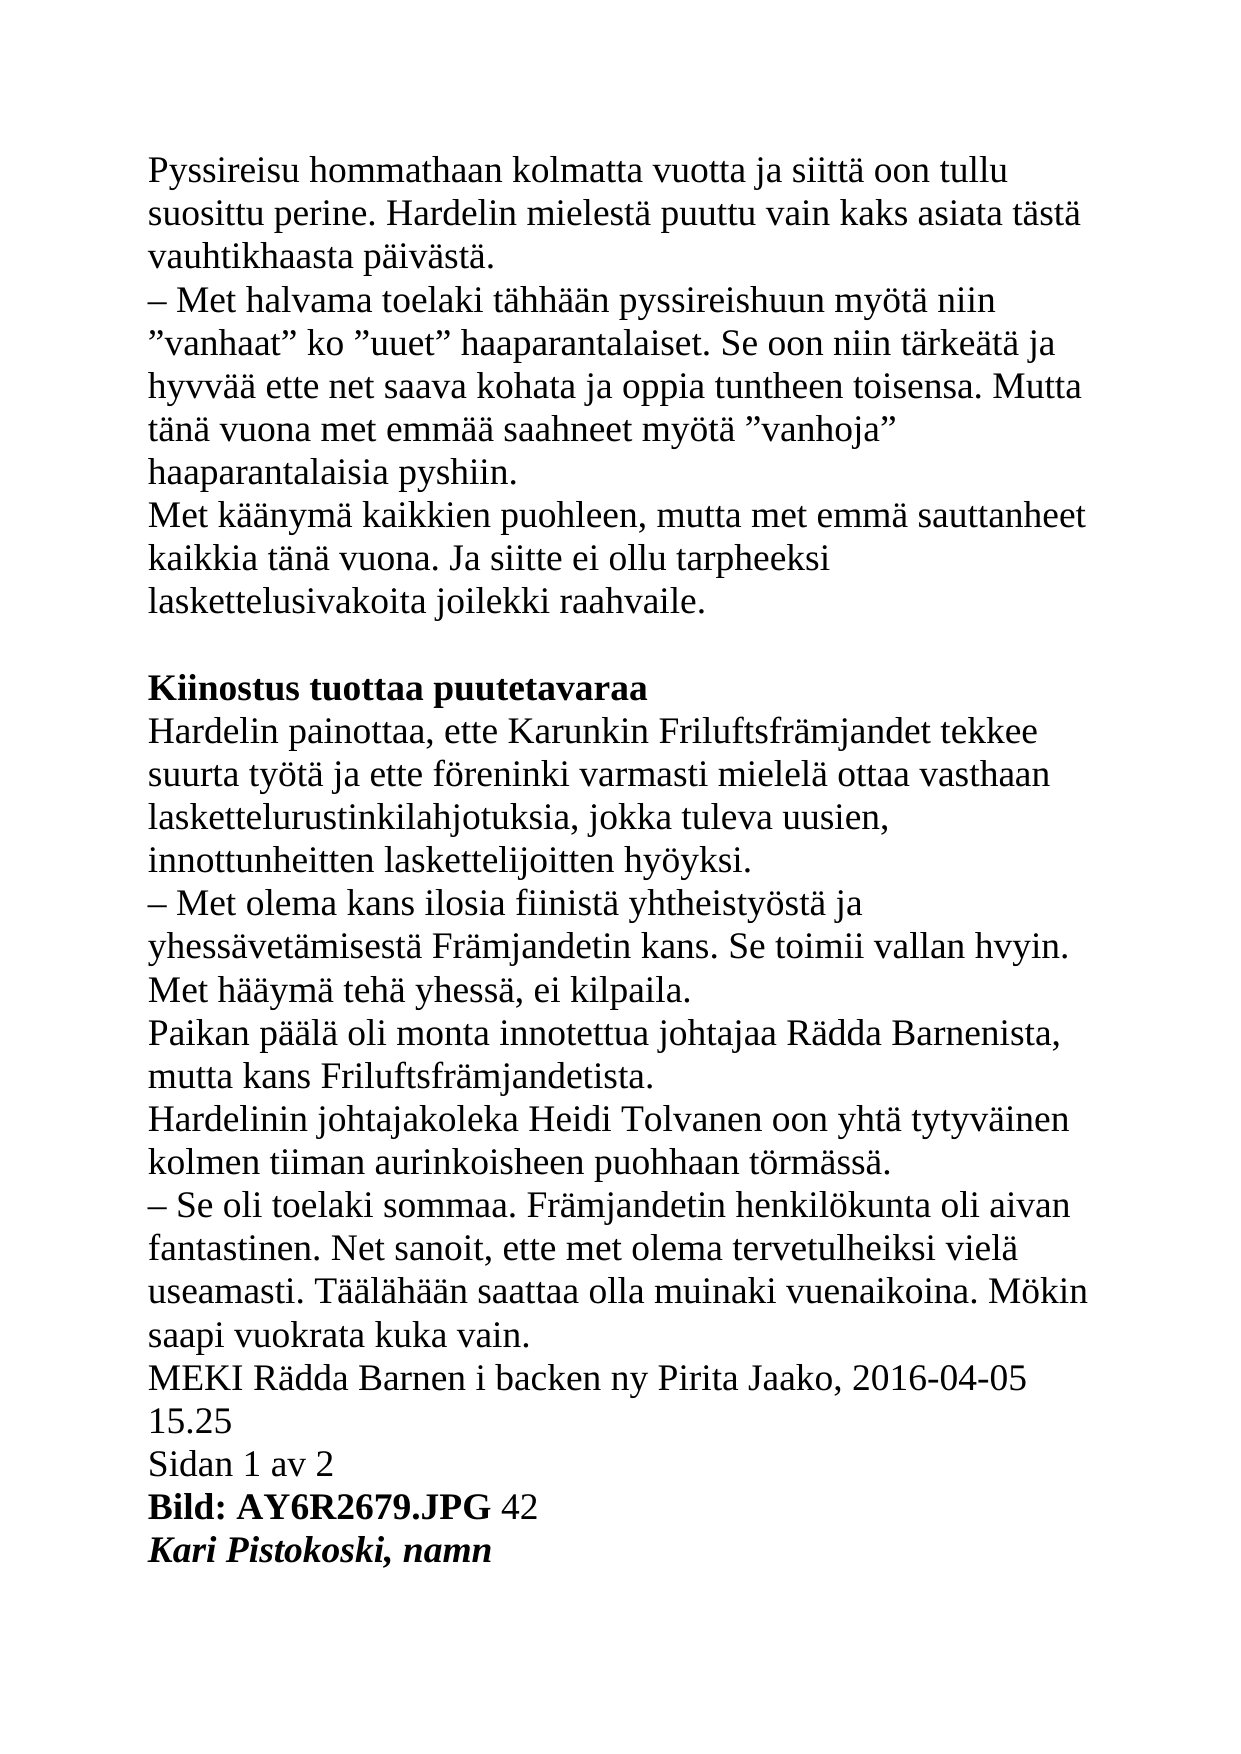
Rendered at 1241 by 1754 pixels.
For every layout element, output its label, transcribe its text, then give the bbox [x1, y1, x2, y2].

text Sidan 1 av 2 [148, 1441, 1093, 1484]
text MEKI Rädda Barnen i backen ny Pirita Jaako, 2016-04-05 15.25 [148, 1355, 1093, 1441]
text Kiinostus tuottaa puutetavaraa [148, 665, 1093, 708]
text – Met halvama toelaki tähhään pyssireishuun myötä niin ”vanhaat” ko ”uuet” haaparantalaiset. Se oon niin tärkeätä ja hyvvää ette net saava kohata ja oppia tuntheen toisensa. Mutta tänä vuona met emmää saahneet myötä ”vanhoja” haaparantalaisia pyshiin. [148, 277, 1093, 493]
text Bild: AY6R2679.JPG 42 [148, 1484, 1093, 1528]
text – Met olema kans ilosia fiinistä yhtheistyöstä ja yhessävetämisestä Främjandetin kans. Se toimii vallan hvyin. Met hääymä tehä yhessä, ei kilpaila. [148, 881, 1093, 1010]
text Hardelin painottaa, ette Karunkin Friluftsfrämjandet tekkee suurta työtä ja ette föreninki varmasti mielelä ottaa vasthaan laskettelurustinkilahjotuksia, jokka tuleva uusien, innottunheitten laskettelijoitten hyöyksi. [148, 708, 1093, 881]
text – Se oli toelaki sommaa. Främjandetin henkilökunta oli aivan fantastinen. Net sanoit, ette met olema tervetulheiksi vielä useamasti. Täälähään saattaa olla muinaki vuenaikoina. Mökin saapi vuokrata kuka vain. [148, 1183, 1093, 1355]
text Pyssireisu hommathaan kolmatta vuotta ja siittä oon tullu suosittu perine. Hardelin mielestä puuttu vain kaks asiata tästä vauhtikhaasta päivästä. [148, 148, 1093, 277]
text Kari Pistokoski, namn [148, 1528, 1093, 1571]
text Met käänymä kaikkien puohleen, mutta met emmä sauttanheet kaikkia tänä vuona. Ja siitte ei ollu tarpheeksi laskettelusivakoita joilekki raahvaile. [148, 493, 1093, 622]
text Hardelinin johtajakoleka Heidi Tolvanen oon yhtä tytyväinen kolmen tiiman aurinkoisheen puohhaan törmässä. [148, 1096, 1093, 1183]
text Paikan päälä oli monta innotettua johtajaa Rädda Barnenista, mutta kans Friluftsfrämjandetista. [148, 1010, 1093, 1096]
